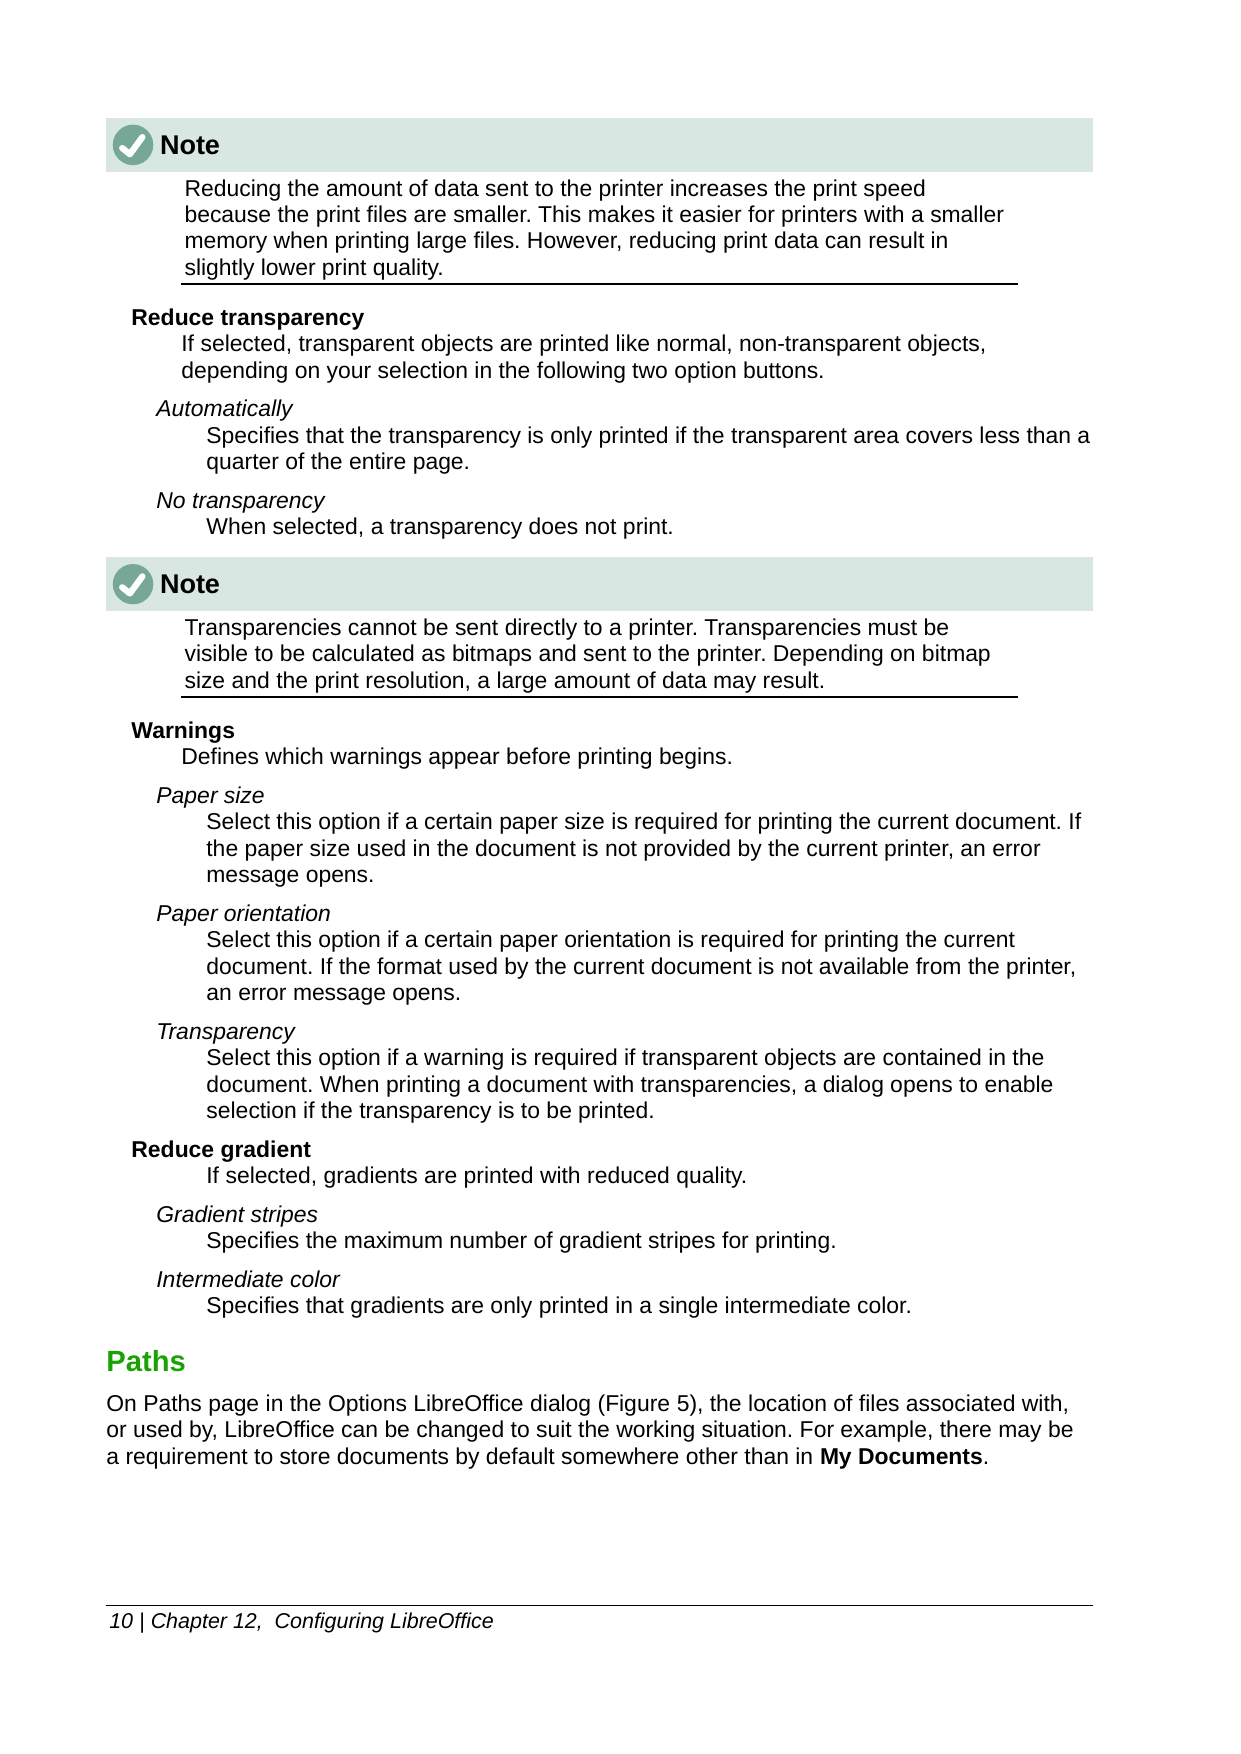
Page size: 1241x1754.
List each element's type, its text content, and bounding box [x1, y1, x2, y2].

text Defines which warnings appear before printing begins. [181, 743, 1093, 769]
text Intermediate color [156, 1266, 1093, 1292]
text When selected, a transparency does not print. [206, 513, 1093, 540]
text Automatically [156, 395, 1093, 422]
text Select this option if a certain paper size is required for printing the current document. If the paper size used in the document is not provided by the current printer, an error message opens. [206, 808, 1093, 887]
text Paper orientation [156, 900, 1093, 926]
text Paper size [156, 782, 1093, 808]
subtitle Paths [106, 1344, 1093, 1377]
subtitle Note [106, 557, 1093, 611]
text No transparency [156, 487, 1093, 513]
text Gradient stripes [156, 1201, 1093, 1227]
text Select this option if a certain paper orientation is required for printing the current document. If the format used by the current document is not available from the printer, an error message opens. [206, 926, 1093, 1005]
text If selected, gradients are printed with reduced quality. [206, 1162, 1093, 1188]
text Transparencies cannot be sent directly to a printer. Transparencies must be visible to be calculated as bitmaps and sent to the printer. Depending on bitmap size and the print resolution, a large amount of data may result. [181, 611, 1018, 696]
text Reduce transparency [131, 304, 1093, 330]
text If selected, transparent objects are printed like normal, non-transparent objects, depending on your selection in the following two option buttons. [181, 330, 1093, 383]
text Select this option if a warning is required if transparent objects are contained in the document. When printing a document with transparencies, a dialog opens to enable selection if the transparency is to be printed. [206, 1044, 1093, 1123]
text On Paths page in the Options LibreOffice dialog (Figure 5), the location of files associated with, or used by, LibreOffice can be changed to suit the working situation. For example, there may be a requirement to store documents by default somewhere other than in My Documents. [106, 1390, 1093, 1469]
text Specifies that gradients are only printed in a single intermediate color. [206, 1292, 1093, 1319]
text Reducing the amount of data sent to the printer increases the print speed because the print files are smaller. This makes it easier for printers with a smaller memory when printing large files. However, reducing print data can result in slightly lower print quality. [181, 172, 1018, 283]
text Reduce gradient [131, 1136, 1093, 1162]
subtitle Note [106, 118, 1093, 172]
text Specifies the maximum number of gradient stripes for printing. [206, 1227, 1093, 1254]
text Warnings [131, 717, 1093, 743]
text Specifies that the transparency is only printed if the transparent area covers less than a quarter of the entire page. [206, 422, 1093, 474]
text Transparency [156, 1018, 1093, 1044]
